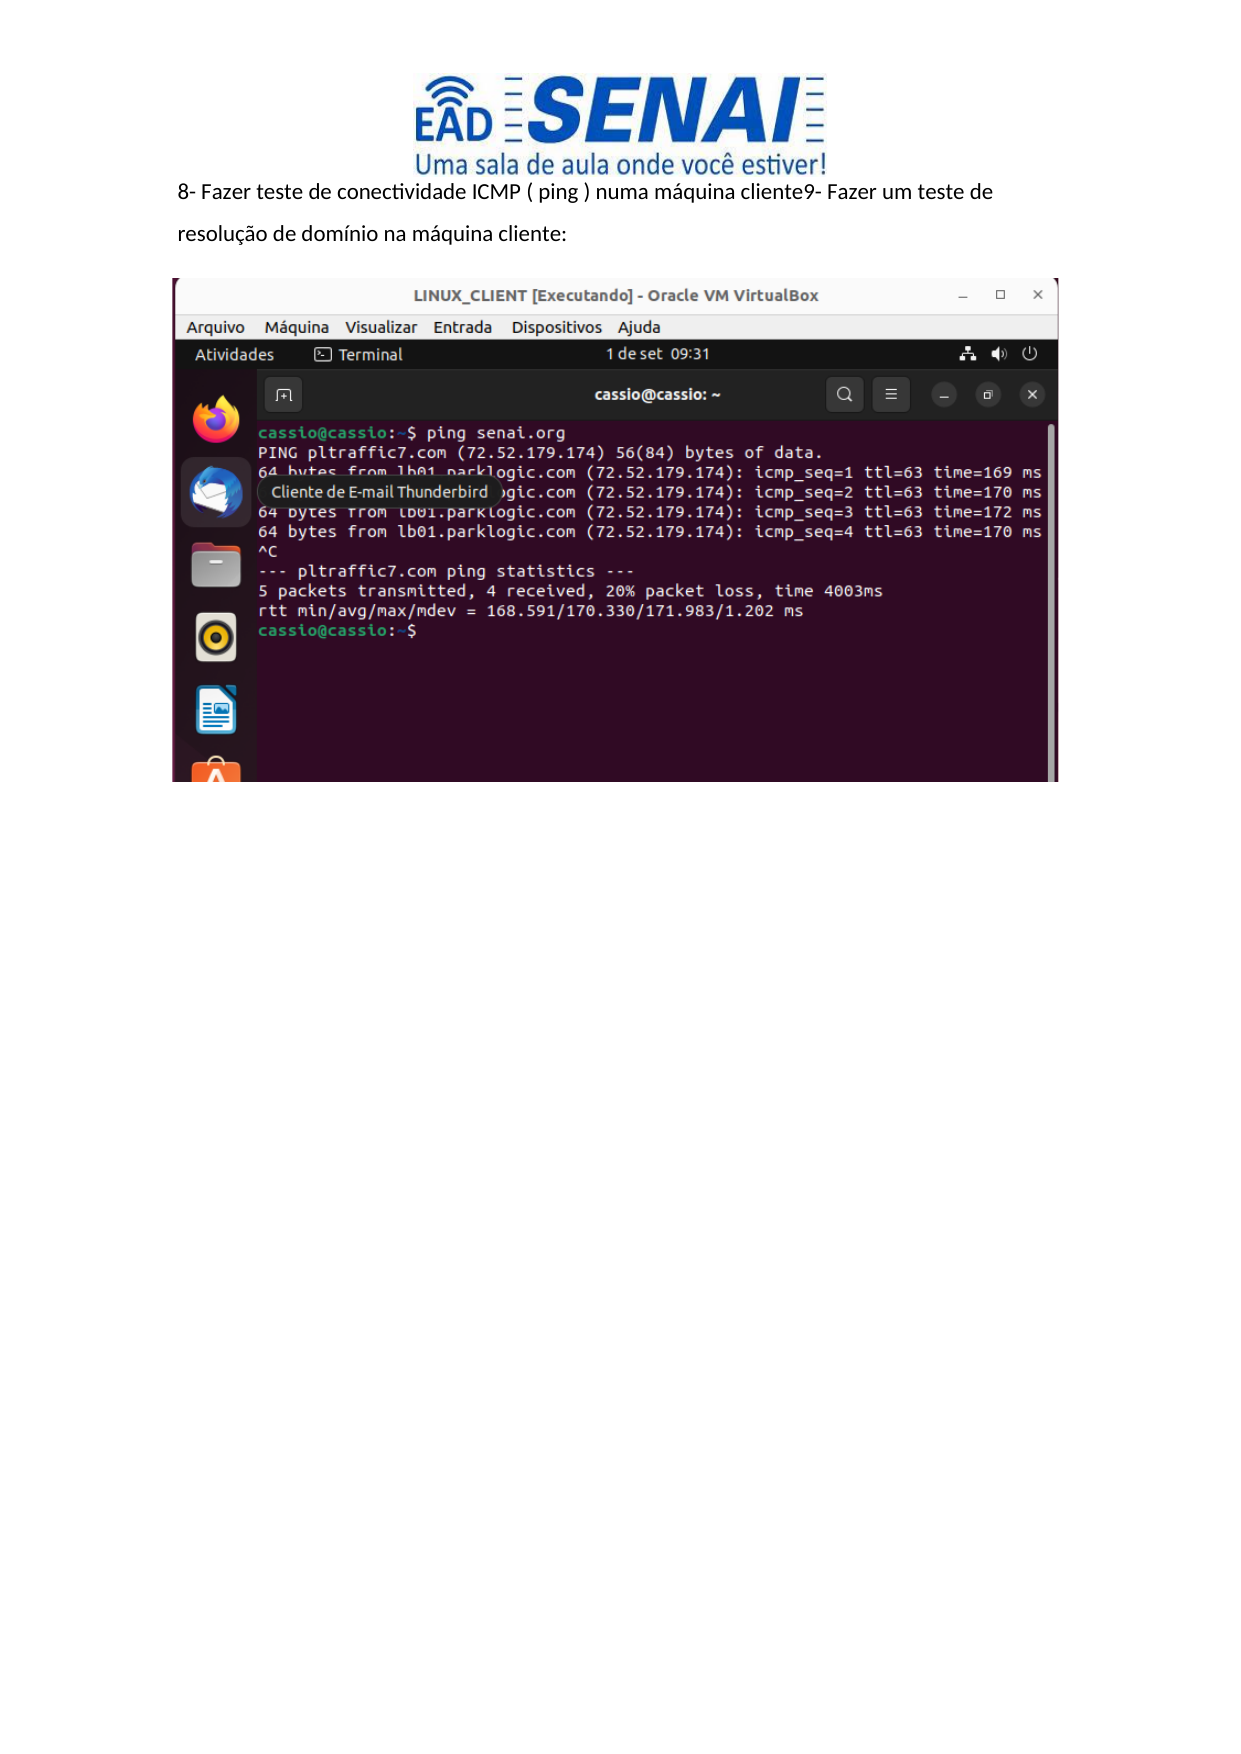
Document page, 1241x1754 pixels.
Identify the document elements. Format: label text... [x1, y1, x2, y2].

text 8- Fazer teste de conectividade ICMP ( ping ) numa máquina cliente9- Fazer um teste de resolução de domínio na máquina cliente: [177, 177, 1063, 247]
picture [172, 278, 1059, 782]
picture [413, 73, 828, 177]
